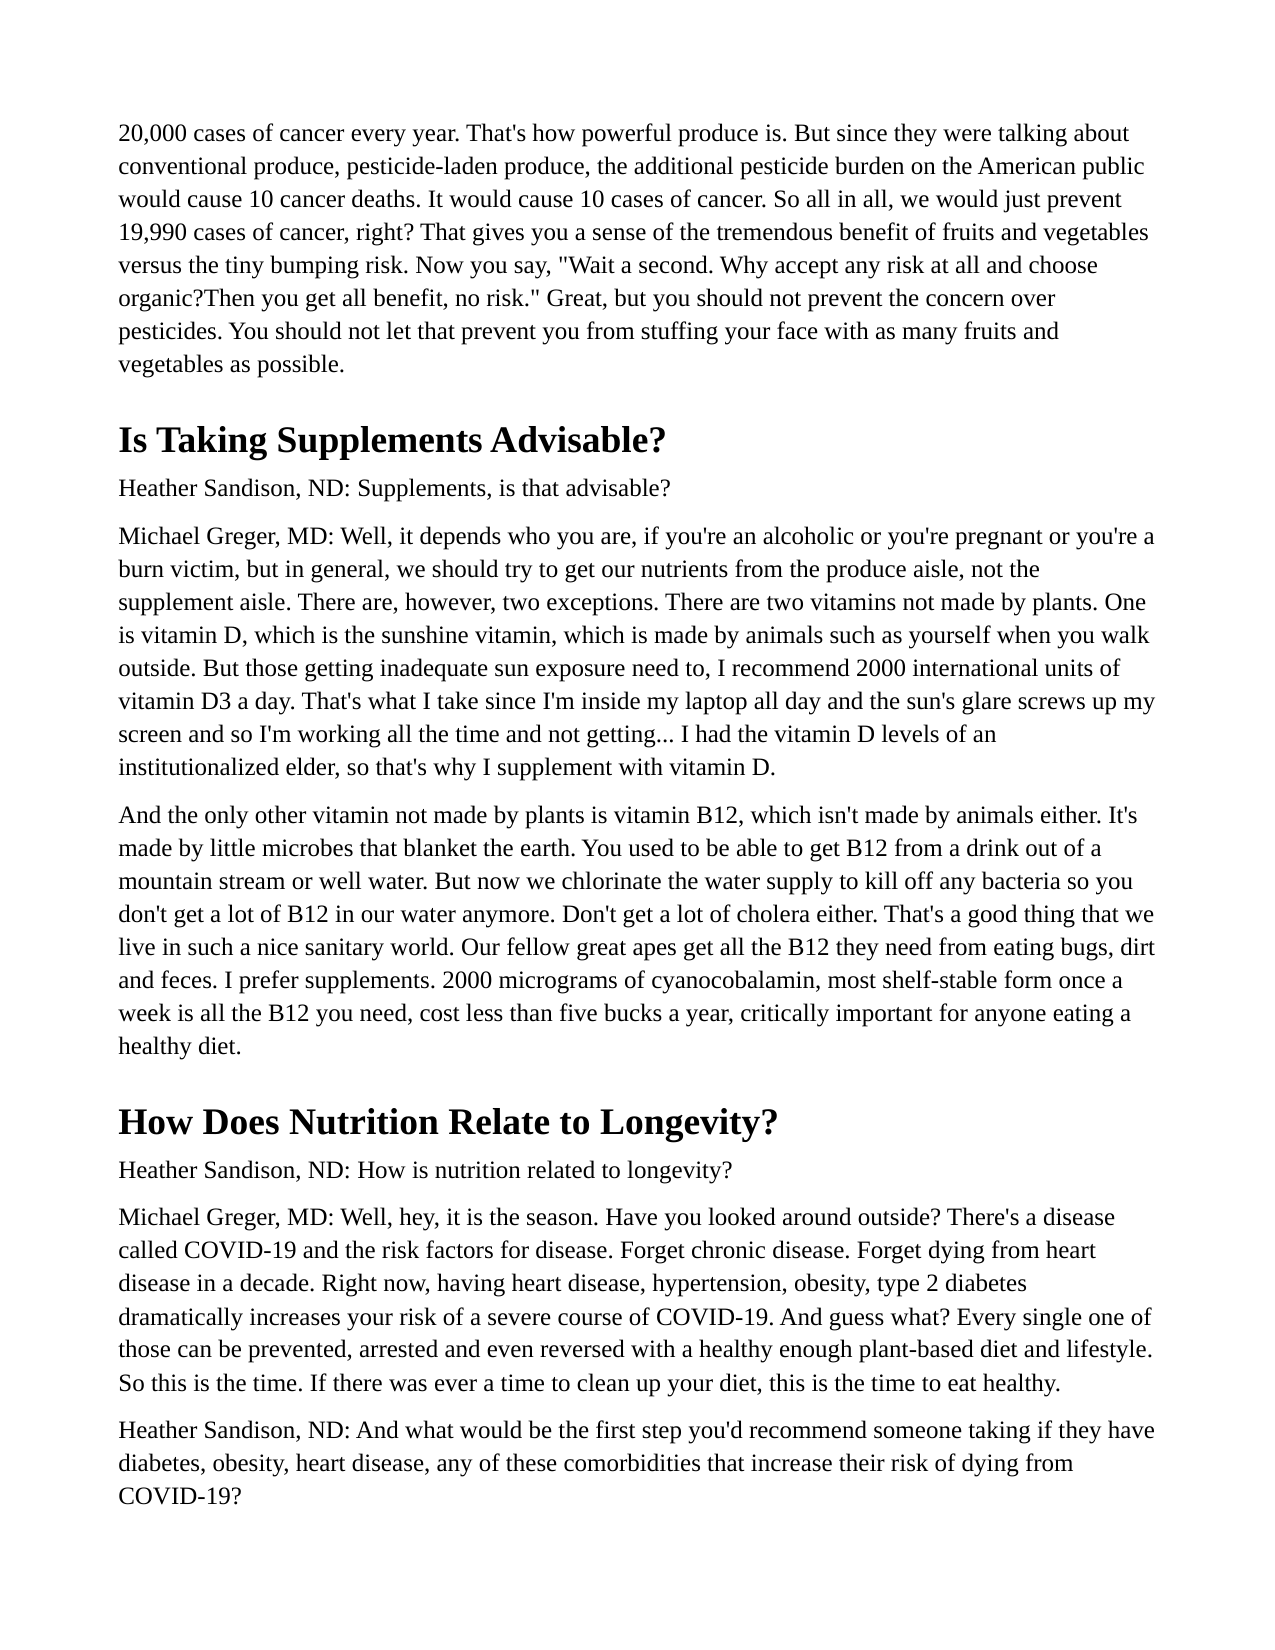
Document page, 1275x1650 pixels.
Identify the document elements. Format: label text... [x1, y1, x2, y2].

text Heather Sandison, ND: How is nutrition related to longevity? [118, 1155, 1157, 1184]
text Michael Greger, MD: Well, it depends who you are, if you're an alcoholic or you're pregnant or you're a burn victim, but in general, we should try to get our nutrients from the produce aisle, not the supplement aisle. There are, however, two exceptions. There are two vitamins not made by plants. One is vitamin D, which is the sunshine vitamin, which is made by animals such as yourself when you walk outside. But those getting inadequate sun exposure need to, I recommend 2000 international units of vitamin D3 a day. That's what I take since I'm inside my laptop all day and the sun's glare screws up my screen and so I'm working all the time and not getting... I had the vitamin D levels of an institutionalized elder, so that's why I supplement with vitamin D. [118, 521, 1157, 781]
text Heather Sandison, ND: And what would be the first step you'd recommend someone taking if they have diabetes, obesity, heart disease, any of these comorbidities that increase their risk of dying from COVID-19? [118, 1415, 1157, 1510]
text Heather Sandison, ND: Supplements, is that advisable? [118, 473, 1157, 502]
text Michael Greger, MD: Well, hey, it is the season. Have you looked around outside? There's a disease called COVID-19 and the risk factors for disease. Forget chronic disease. Forget dying from heart disease in a decade. Right now, having heart disease, hypertension, obesity, type 2 diabetes dramatically increases your risk of a severe course of COVID-19. And guess what? Every single one of those can be prevented, arrested and even reversed with a healthy enough plant-based diet and lifestyle. So this is the time. If there was ever a time to clean up your diet, this is the time to eat healthy. [118, 1202, 1157, 1396]
text And the only other vitamin not made by plants is vitamin B12, which isn't made by animals either. It's made by little microbes that blanket the earth. You used to be able to get B12 from a drink out of a mountain stream or well water. But now we chlorinate the water supply to kill off any bacteria so you don't get a lot of B12 in our water anymore. Don't get a lot of cholera either. That's a good thing that we live in such a nice sanitary world. Our fellow great apes get all the B12 they need from eating bugs, dirt and feces. I prefer supplements. 2000 micrograms of cyanocobalamin, most shelf-stable form once a week is all the B12 you need, cost less than five bucks a year, critically important for anyone eating a healthy diet. [118, 800, 1157, 1059]
subtitle How Does Nutrition Relate to Longevity? [118, 1099, 1157, 1142]
subtitle Is Taking Supplements Advisable? [118, 418, 1157, 461]
text 20,000 cases of cancer every year. That's how powerful produce is. But since they were talking about conventional produce, pesticide-laden produce, the additional pesticide burden on the American public would cause 10 cancer deaths. It would cause 10 cases of cancer. So all in all, we would just prevent 19,990 cases of cancer, right? That gives you a sense of the tremendous benefit of fruits and vegetables versus the tiny bumping risk. Now you say, "Wait a second. Why accept any risk at all and choose organic?Then you get all benefit, no risk." Great, but you should not prevent the concern over pesticides. You should not let that prevent you from stuffing your face with as many fruits and vegetables as possible. [118, 118, 1157, 378]
